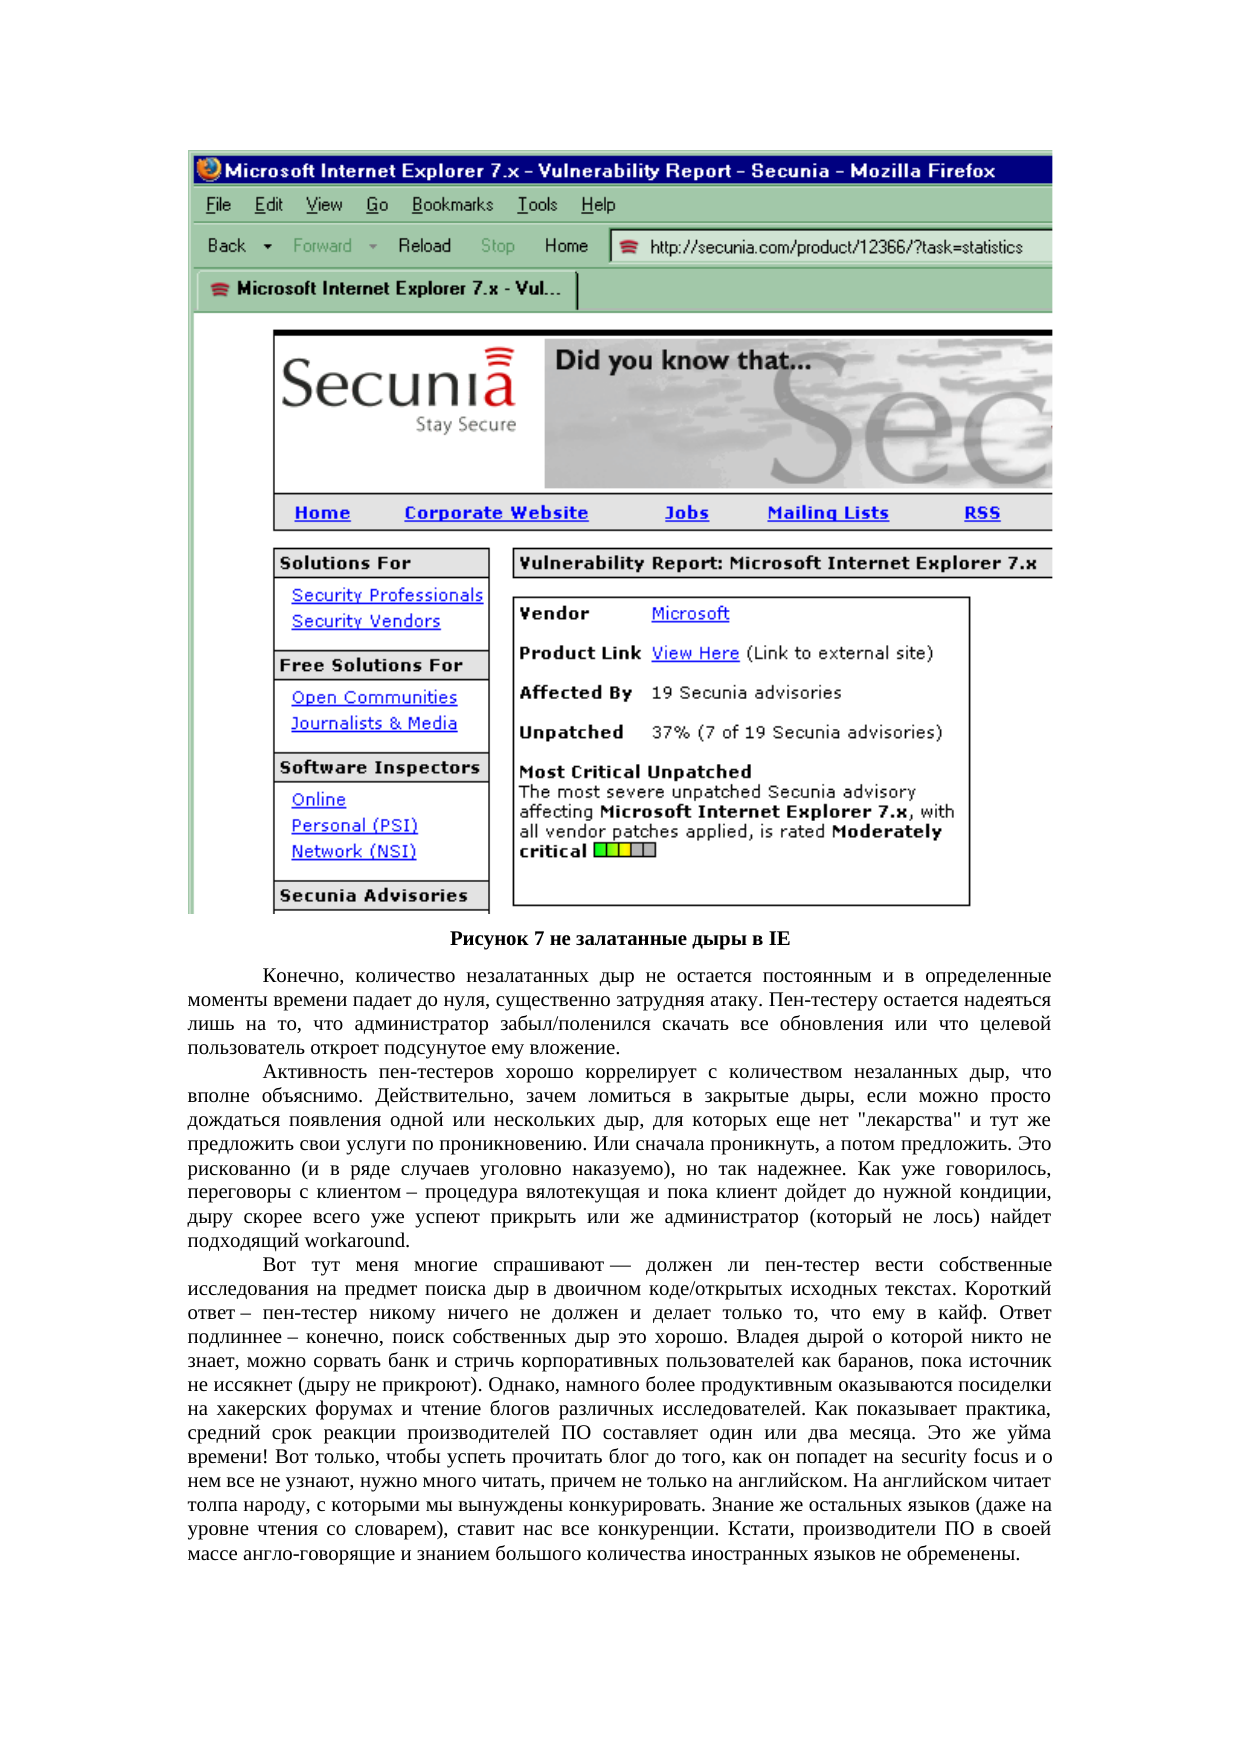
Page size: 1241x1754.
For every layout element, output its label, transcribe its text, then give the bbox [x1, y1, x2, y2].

text Конечно, количество незалатанных дыр не остается постоянным и в определенные моменты времени падает до нуля, существенно затрудняя атаку. Пен-тестеру остается надеяться лишь на то, что администратор забыл/поленился скачать все обновления или что целевой пользователь откроет подсунутое ему вложение. [187, 963, 1053, 1059]
text Вот тут меня многие спрашивают — должен ли пен-тестер вести собственные исследования на предмет поиска дыр в двоичном коде/открытых исходных текстах. Короткий ответ – пен-тестер никому ничего не должен и делает только то, что ему в кайф. Ответ подлиннее – конечно, поиск собственных дыр это хорошо. Владея дырой о которой никто не знает, можно сорвать банк и стричь корпоративных пользователей как баранов, пока источник не иссякнет (дыру не прикроют). Однако, намного более продуктивным оказываются посиделки на хакерских форумах и чтение блогов различных исследователей. Как показывает практика, средний срок реакции производителей ПО составляет один или два месяца. Это же уйма времени! Вот только, чтобы успеть прочитать блог до того, как он попадет на security focus и о нем все не узнают, нужно много читать, причем не только на английском. На английском читает толпа народу, с которыми мы вынуждены конкурировать. Знание же остальных языков (даже на уровне чтения со словарем), ставит нас все конкуренции. Кстати, производители ПО в своей массе англо-говорящие и знанием большого количества иностранных языков не обременены. [187, 1252, 1053, 1564]
text Рисунок 7 не залатанные дыры в IE [187, 926, 1053, 950]
picture [188, 150, 1053, 914]
text Активность пен-тестеров хорошо коррелирует с количеством незаланных дыр, что вполне объяснимо. Действительно, зачем ломиться в закрытые дыры, если можно просто дождаться появления одной или нескольких дыр, для которых еще нет "лекарства" и тут же предложить свои услуги по проникновению. Или сначала проникнуть, а потом предложить. Это рискованно (и в ряде случаев уголовно наказуемо), но так надежнее. Как уже говорилось, переговоры с клиентом – процедура вялотекущая и пока клиент дойдет до нужной кондиции, дыру скорее всего уже успеют прикрыть или же администратор (который не лось) найдет подходящий workaround. [187, 1059, 1053, 1252]
